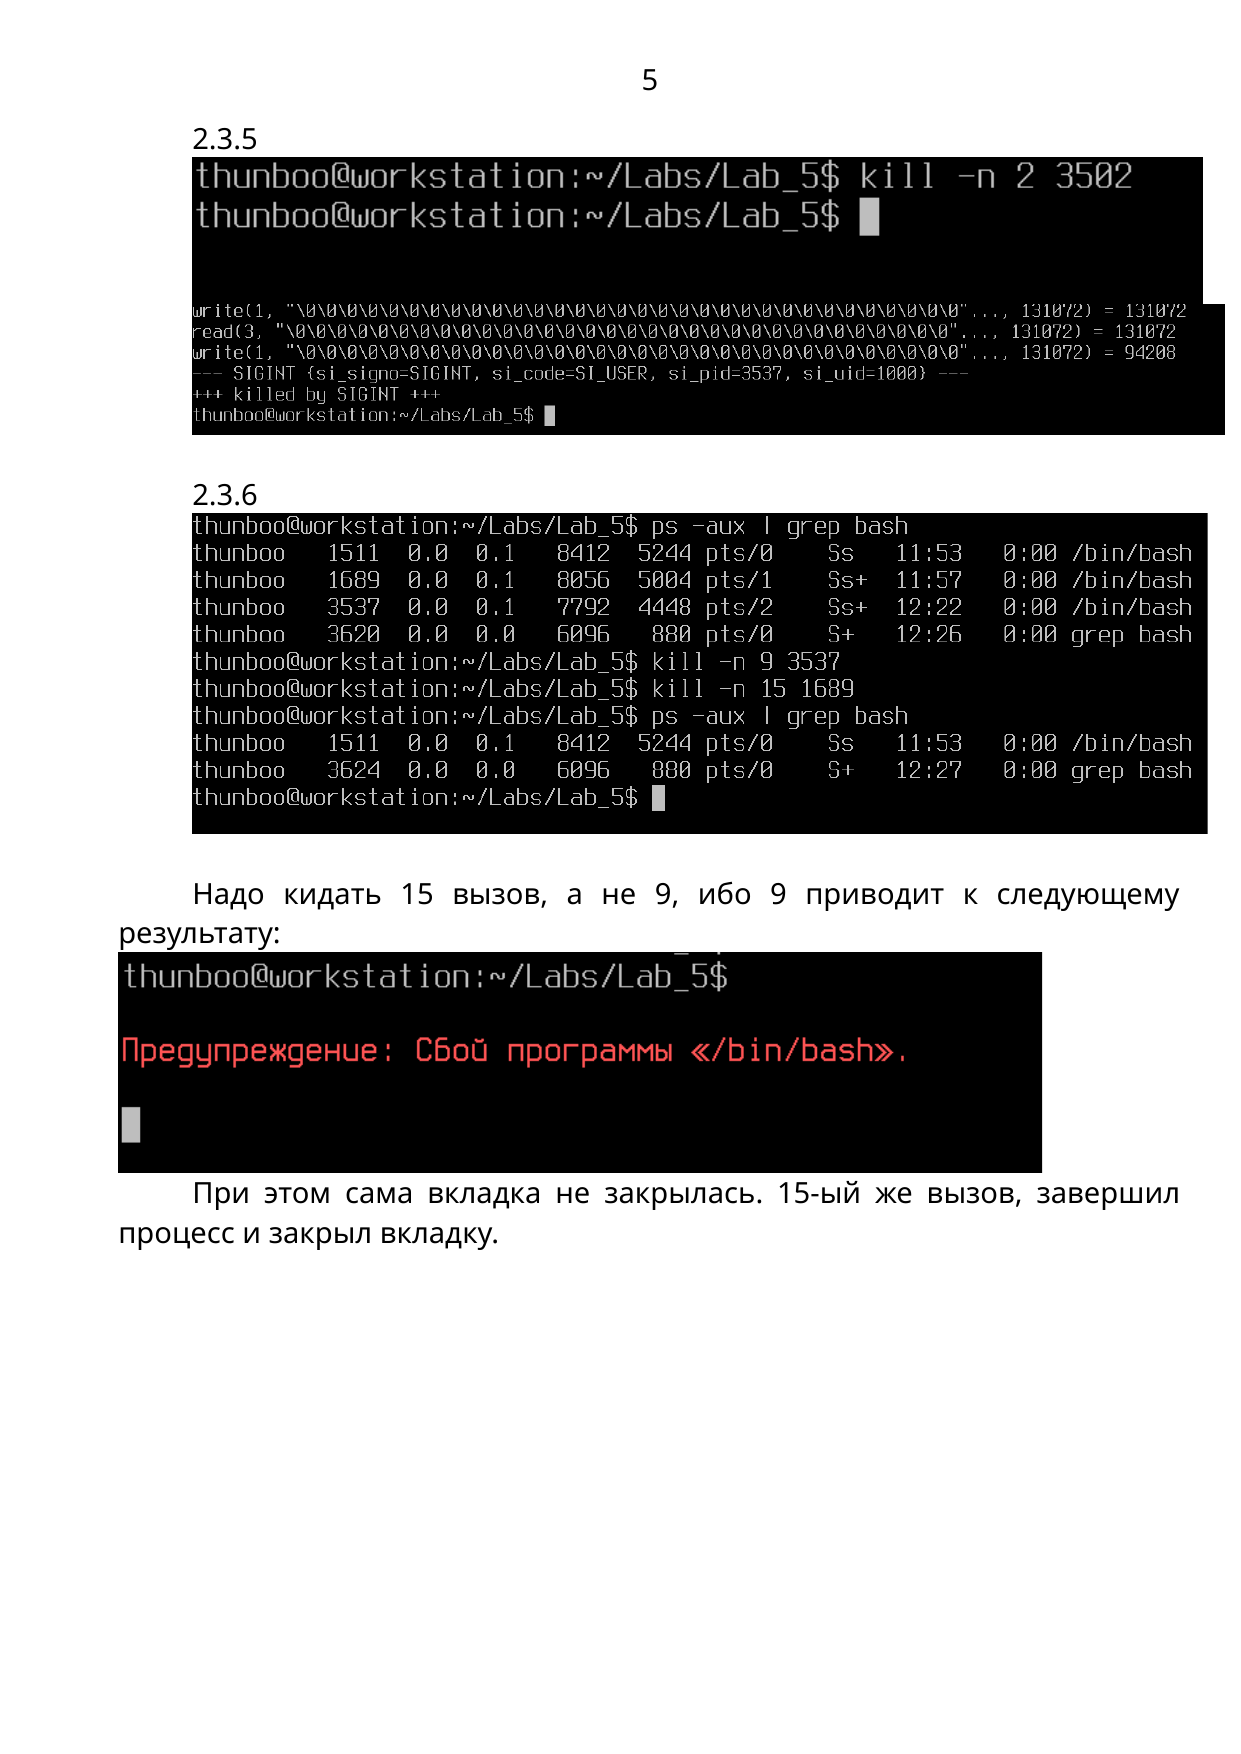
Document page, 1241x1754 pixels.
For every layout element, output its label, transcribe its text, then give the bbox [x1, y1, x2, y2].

picture [192, 513, 1208, 834]
text 2.3.5 [118, 118, 1181, 158]
picture [192, 157, 1225, 435]
text При этом сама вкладка не закрылась. 15-ый же вызов, завершил процесс и закрыл вкладку. [118, 1172, 1181, 1252]
text 2.3.6 [118, 474, 1181, 514]
text Надо кидать 15 вызов, а не 9, ибо 9 приводит к следующему результату: [118, 873, 1181, 1172]
picture [118, 952, 1043, 1173]
